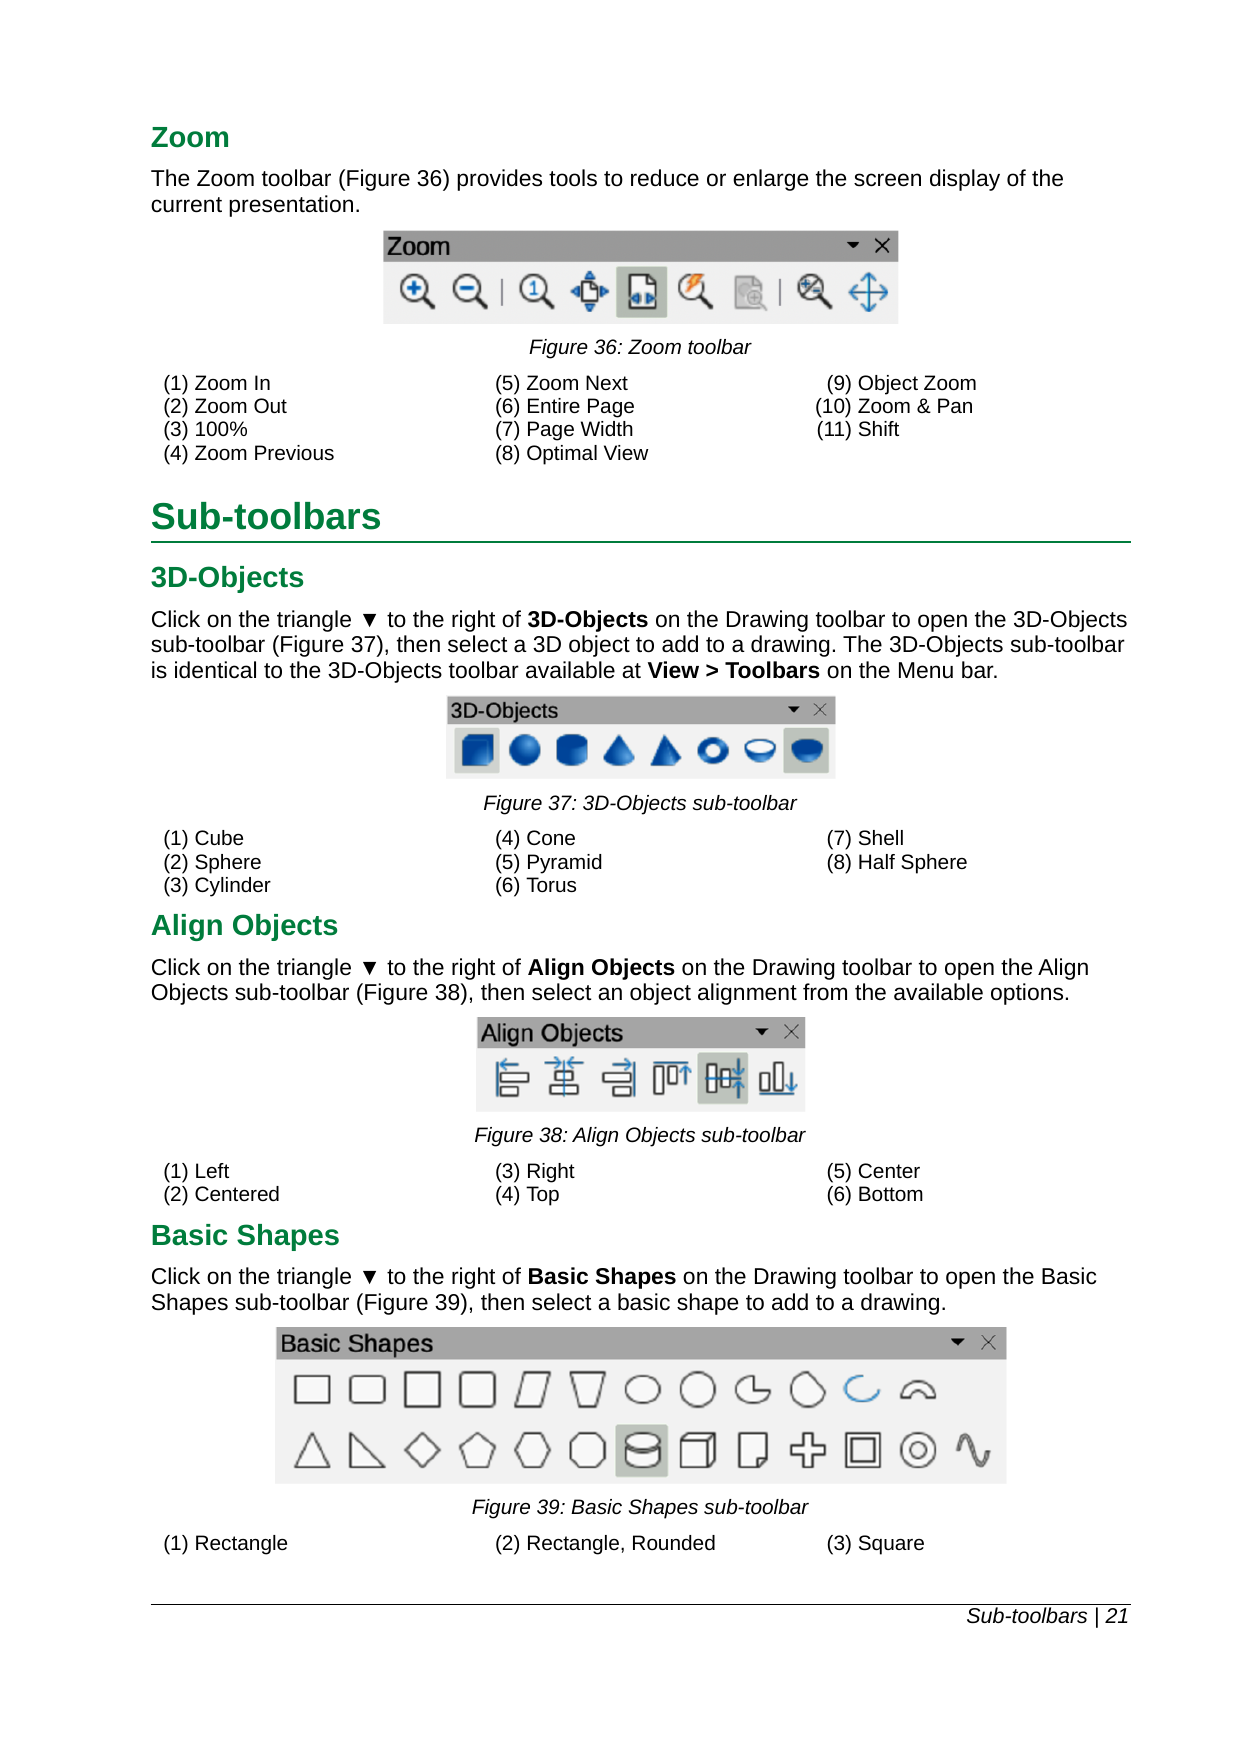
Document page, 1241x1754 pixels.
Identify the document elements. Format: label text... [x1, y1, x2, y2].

list Cylinder [194, 873, 468, 897]
list Page Width [526, 418, 799, 441]
picture [383, 230, 899, 324]
text Figure 38: Align Objects sub-toolbar [426, 1124, 856, 1147]
list Shift [858, 418, 1131, 441]
list Zoom Previous [194, 441, 468, 464]
text Click on the triangle ▼ to the right of Align Objects on the Drawing toolbar to open the Align Objects sub-toolbar (Figure 38), then select an object alignment from the available options. [151, 954, 1131, 1005]
subtitle Align Objects [151, 909, 1131, 942]
list Zoom In [194, 372, 468, 395]
list Square [858, 1532, 1131, 1555]
list Entire Page [526, 395, 799, 418]
list Zoom & Pan [858, 395, 1131, 418]
list Shell [858, 827, 1131, 850]
list Rectangle [194, 1532, 468, 1555]
list Left [194, 1160, 468, 1183]
list Centered [194, 1183, 468, 1206]
subtitle Basic Shapes [151, 1218, 1131, 1251]
text Figure 39: Basic Shapes sub-toolbar [275, 1496, 1007, 1519]
list Half Sphere [858, 850, 1131, 873]
list Zoom Next [526, 372, 799, 395]
picture [446, 695, 836, 779]
subtitle Sub-toolbars [151, 496, 1131, 541]
list Click on the triangle ▼ to the right of Basic Shapes on the Drawing toolbar to open the Basic Shapes sub-toolbar (Figure 39), then select a basic shape to add to a drawing. [151, 1264, 1131, 1315]
list Top [526, 1183, 799, 1206]
list Rectangle, Rounded [526, 1532, 799, 1555]
text Figure 36: Zoom toolbar [383, 336, 898, 359]
list Center [858, 1160, 1131, 1183]
list Right [526, 1160, 799, 1183]
list Sphere [194, 850, 468, 873]
text The Zoom toolbar (Figure 36) provides tools to reduce or enlarge the screen display of the current presentation. [151, 166, 1131, 217]
list Torus [526, 873, 799, 897]
subtitle 3D-Objects [151, 561, 1131, 594]
text Click on the triangle ▼ to the right of 3D-Objects on the Drawing toolbar to open the 3D-Objects sub-toolbar (Figure 37), then select a 3D object to add to a drawing. The 3D-Objects sub-toolbar is identical to the 3D-Objects toolbar available at View > Toolbars on the Menu bar. [151, 606, 1131, 683]
list Zoom Out [194, 395, 468, 418]
list Bottom [858, 1183, 1131, 1206]
list Object Zoom [858, 372, 1131, 395]
picture [275, 1327, 1007, 1484]
list Cone [526, 827, 799, 850]
subtitle Zoom [151, 121, 1131, 154]
picture [476, 1017, 806, 1112]
list Pyramid [526, 850, 799, 873]
list Optimal View [526, 441, 799, 464]
text Figure 37: 3D-Objects sub-toolbar [446, 791, 836, 814]
list 100% [194, 418, 468, 441]
list Cube [194, 827, 468, 850]
